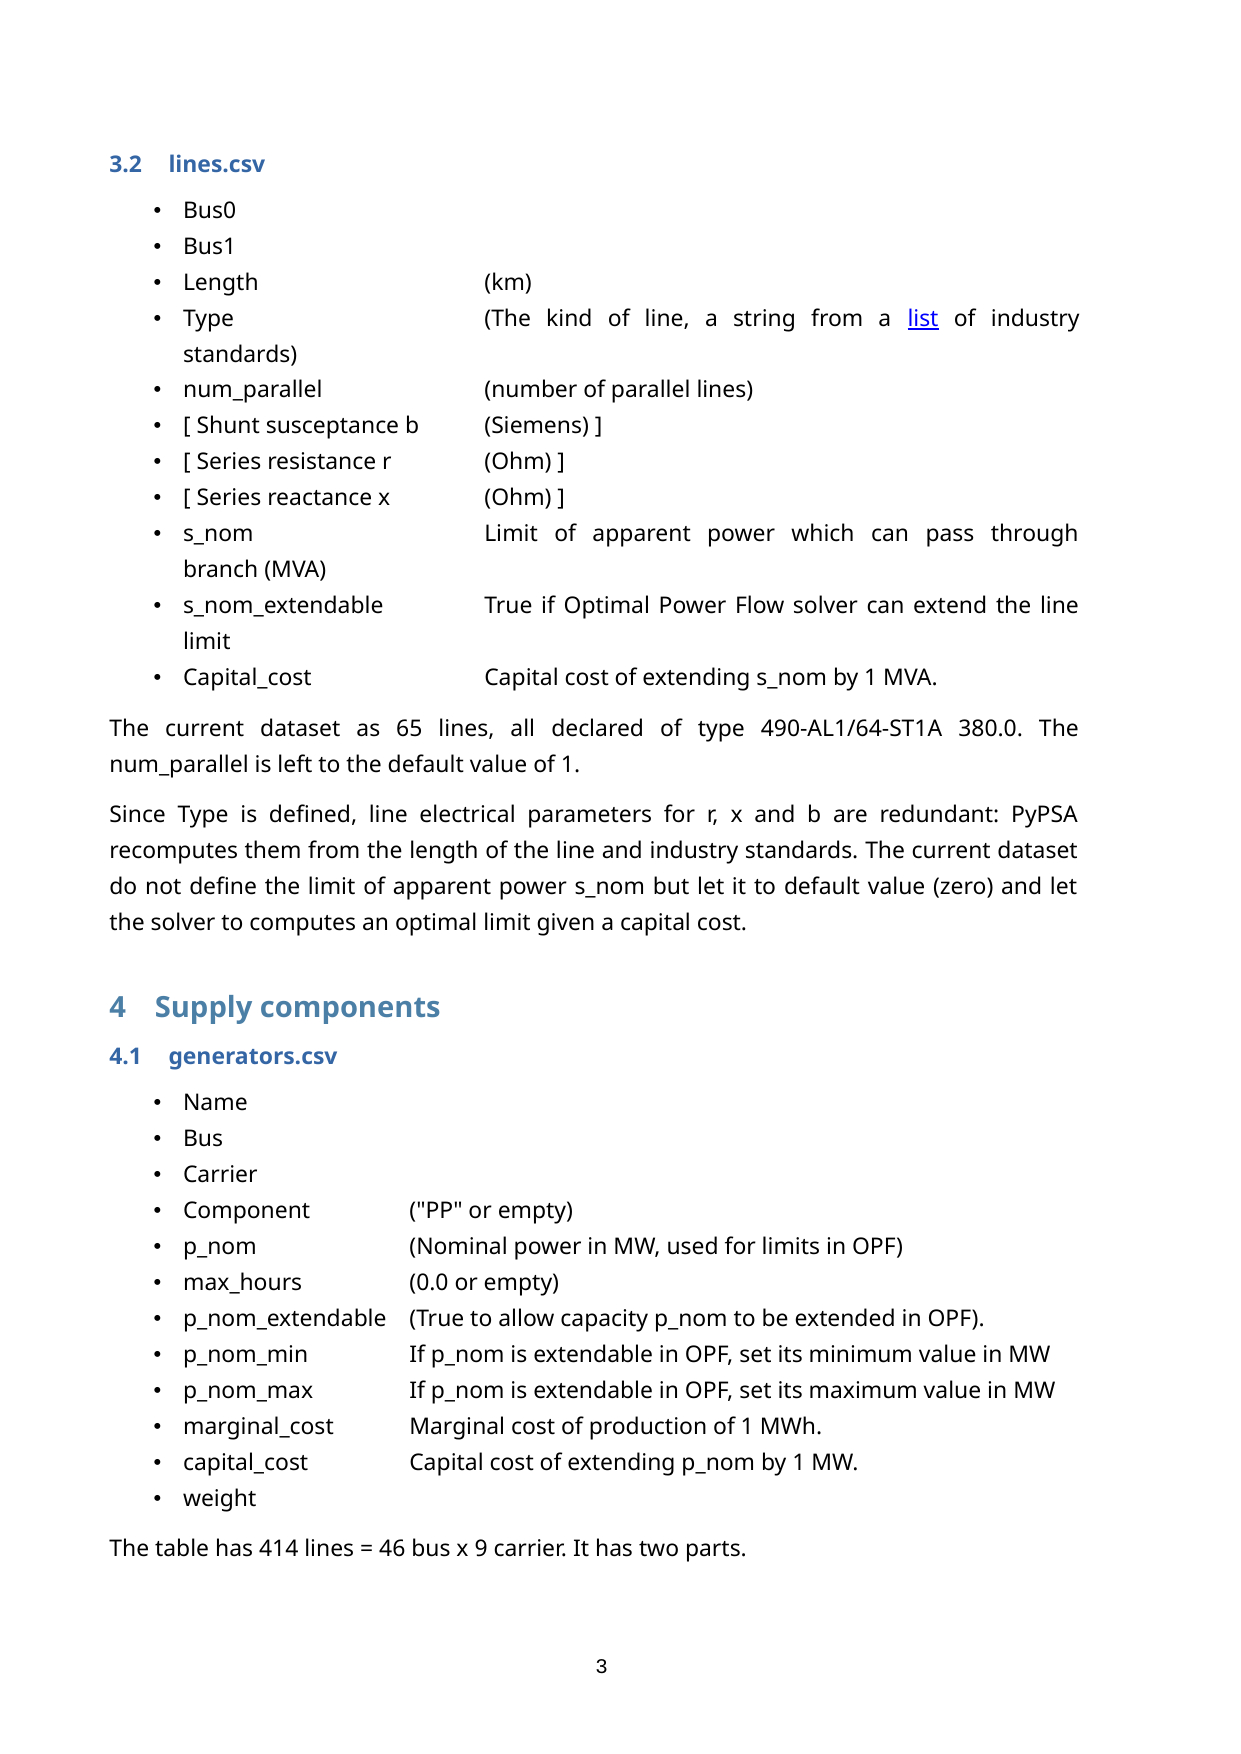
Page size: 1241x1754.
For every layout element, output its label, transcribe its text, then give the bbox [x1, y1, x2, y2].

list p_nom_max If p_nom is extendable in OPF, set its maximum value in MW [153, 1374, 1079, 1405]
list s_nom Limit of apparent power which can pass through branch (MVA) [153, 517, 1079, 584]
list Capital_cost Capital cost of extending s_nom by 1 MVA. [153, 661, 1079, 692]
subtitle generators.csv [109, 1040, 1079, 1072]
text The table has 414 lines = 46 bus x 9 carrier. It has two parts. [109, 1532, 1079, 1564]
text Since Type is defined, line electrical parameters for r, x and b are redundant: PyPSA recomputes them from the length of the line and industry standards. The current dataset do not define the limit of apparent power s_nom but let it to default value (zero) and let the solver to computes an optimal limit given a capital cost. [109, 798, 1079, 937]
list num_parallel (number of parallel lines) [153, 373, 1079, 405]
list weight [153, 1482, 1079, 1513]
list [ Series reactance x (Ohm) ] [153, 481, 1079, 512]
subtitle lines.csv [109, 148, 1079, 179]
list Bus [153, 1122, 1079, 1153]
list Bus0 [153, 194, 1079, 225]
list marginal_cost Marginal cost of production of 1 MWh. [153, 1410, 1079, 1441]
list p_nom (Nominal power in MW, used for limits in OPF) [153, 1230, 1079, 1261]
list p_nom_extendable (True to allow capacity p_nom to be extended in OPF). [153, 1302, 1079, 1333]
list capital_cost Capital cost of extending p_nom by 1 MW. [153, 1446, 1079, 1477]
text The current dataset as 65 lines, all declared of type 490-AL1/64-ST1A 380.0. The num_parallel is left to the default value of 1. [109, 712, 1079, 779]
list Type (The kind of line, a string from a list of industry standards) [153, 302, 1079, 369]
list Length (km) [153, 266, 1079, 297]
list Carrier [153, 1158, 1079, 1189]
list p_nom_min If p_nom is extendable in OPF, set its minimum value in MW [153, 1338, 1079, 1369]
list [ Shunt susceptance b (Siemens) ] [153, 409, 1079, 441]
list Name [153, 1086, 1079, 1118]
list [ Series resistance r (Ohm) ] [153, 445, 1079, 477]
subtitle Supply components [109, 986, 1079, 1026]
list Bus1 [153, 230, 1079, 261]
list max_hours (0.0 or empty) [153, 1266, 1079, 1297]
list s_nom_extendable True if Optimal Power Flow solver can extend the line limit [153, 589, 1079, 656]
list Component ("PP" or empty) [153, 1194, 1079, 1225]
